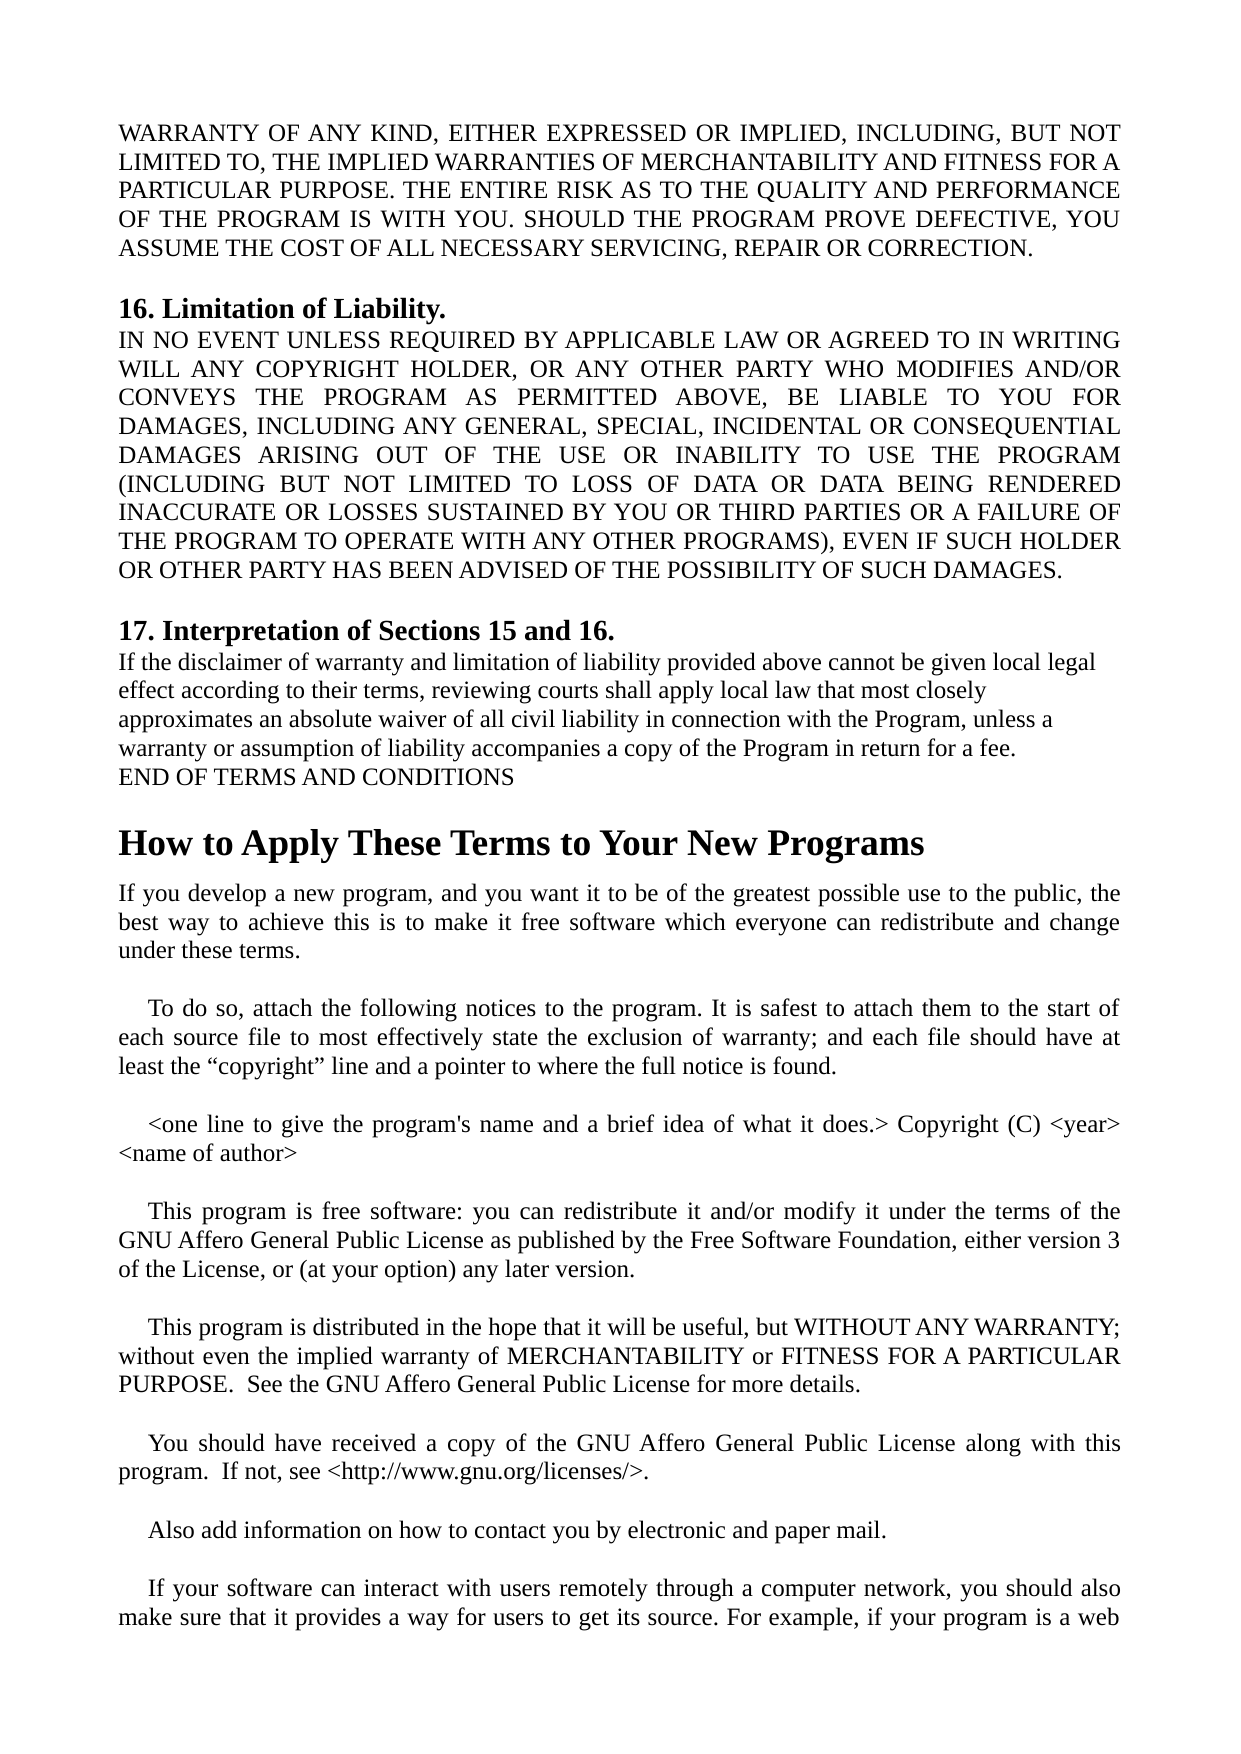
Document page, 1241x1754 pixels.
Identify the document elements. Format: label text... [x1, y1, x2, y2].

text To do so, attach the following notices to the program. It is safest to attach them to the start of each source file to most effectively state the exclusion of warranty; and each file should have at least the “copyright” line and a pointer to where the full notice is found. [118, 993, 1122, 1080]
text This program is free software: you can redistribute it and/or modify it under the terms of the GNU Affero General Public License as published by the Free Software Foundation, either version 3 of the License, or (at your option) any later version. [118, 1196, 1122, 1282]
text IN NO EVENT UNLESS REQUIRED BY APPLICABLE LAW OR AGREED TO IN WRITING WILL ANY COPYRIGHT HOLDER, OR ANY OTHER PARTY WHO MODIFIES AND/OR CONVEYS THE PROGRAM AS PERMITTED ABOVE, BE LIABLE TO YOU FOR DAMAGES, INCLUDING ANY GENERAL, SPECIAL, INCIDENTAL OR CONSEQUENTIAL DAMAGES ARISING OUT OF THE USE OR INABILITY TO USE THE PROGRAM (INCLUDING BUT NOT LIMITED TO LOSS OF DATA OR DATA BEING RENDERED INACCURATE OR LOSSES SUSTAINED BY YOU OR THIRD PARTIES OR A FAILURE OF THE PROGRAM TO OPERATE WITH ANY OTHER PROGRAMS), EVEN IF SUCH HOLDER OR OTHER PARTY HAS BEEN ADVISED OF THE POSSIBILITY OF SUCH DAMAGES. [118, 325, 1122, 584]
subtitle 17. Interpretation of Sections 15 and 16. [118, 613, 1122, 647]
text If your software can interact with users remotely through a computer network, you should also make sure that it provides a way for users to get its source. For example, if your program is a web [118, 1573, 1122, 1630]
subtitle 16. Limitation of Liability. [118, 291, 1122, 325]
text This program is distributed in the hope that it will be useful, but WITHOUT ANY WARRANTY; without even the implied warranty of MERCHANTABILITY or FITNESS FOR A PARTICULAR PURPOSE. See the GNU Affero General Public License for more details. [118, 1312, 1122, 1398]
text If the disclaimer of warranty and limitation of liability provided above cannot be given local legal effect according to their terms, reviewing courts shall apply local law that most closely approximates an absolute waiver of all civil liability in connection with the Program, unless a warranty or assumption of liability accompanies a copy of the Program in return for a fee. [118, 647, 1122, 762]
text <one line to give the program's name and a brief idea of what it does.> Copyright (C) <year> <name of author> [118, 1109, 1122, 1167]
text If you develop a new program, and you want it to be of the greatest possible use to the public, the best way to achieve this is to make it free software which everyone can redistribute and change under these terms. [118, 878, 1122, 964]
subtitle How to Apply These Terms to Your New Programs [118, 820, 1122, 863]
text You should have received a copy of the GNU Affero General Public License along with this program. If not, see <http://www.gnu.org/licenses/>. [118, 1428, 1122, 1485]
text Also add information on how to contact you by electronic and paper mail. [118, 1515, 1122, 1543]
text WARRANTY OF ANY KIND, EITHER EXPRESSED OR IMPLIED, INCLUDING, BUT NOT LIMITED TO, THE IMPLIED WARRANTIES OF MERCHANTABILITY AND FITNESS FOR A PARTICULAR PURPOSE. THE ENTIRE RISK AS TO THE QUALITY AND PERFORMANCE OF THE PROGRAM IS WITH YOU. SHOULD THE PROGRAM PROVE DEFECTIVE, YOU ASSUME THE COST OF ALL NECESSARY SERVICING, REPAIR OR CORRECTION. [118, 118, 1122, 262]
text END OF TERMS AND CONDITIONS [118, 762, 1122, 790]
